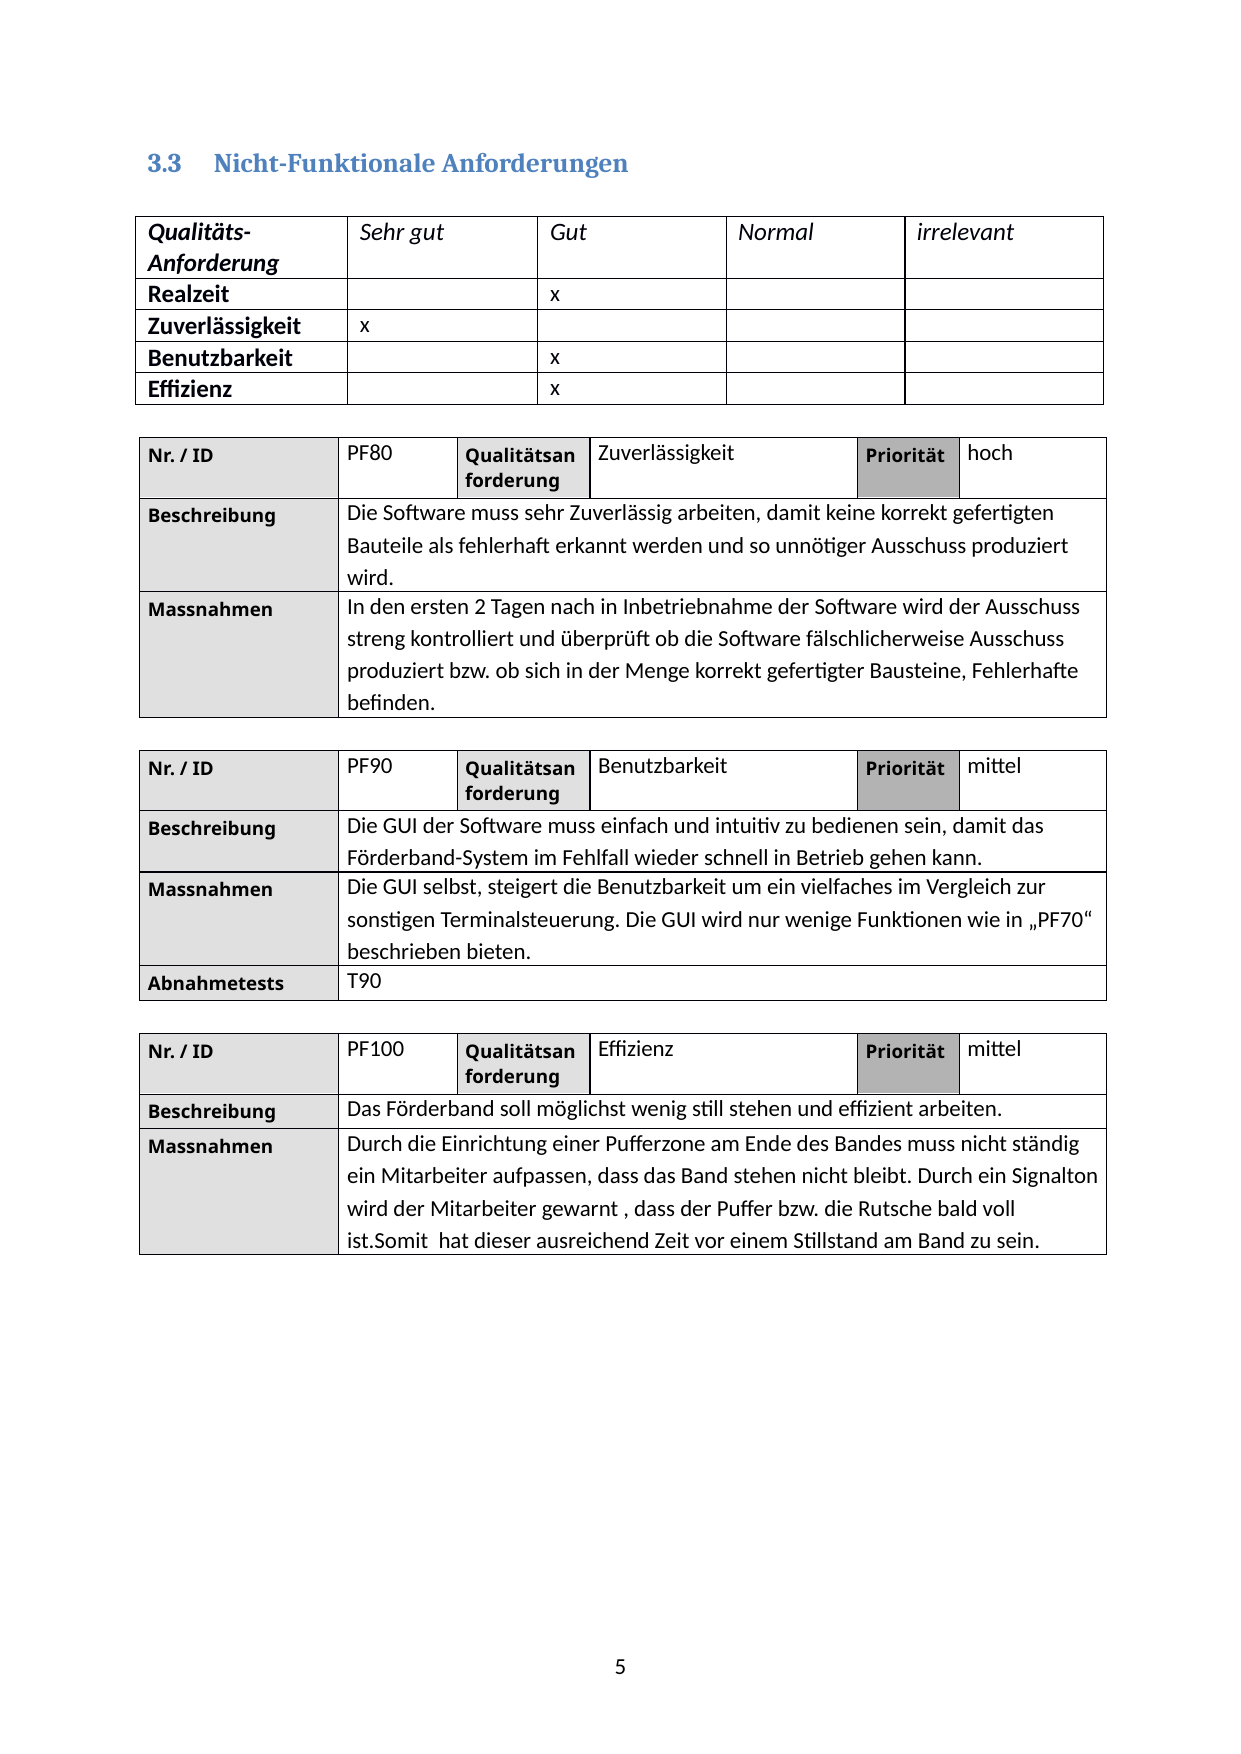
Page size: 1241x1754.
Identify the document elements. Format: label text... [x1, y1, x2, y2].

table_header irrelevant [906, 217, 1103, 278]
table_cell [906, 342, 1103, 372]
table_cell Effizienz [136, 373, 347, 404]
table_cell [348, 373, 537, 404]
table_cell Die GUI der Software muss einfach und intuitiv zu bedienen sein, damit das Förderband-System im Fehlfall wieder schnell in Betrieb gehen kann. [339, 811, 1106, 871]
table_cell Beschreibung [140, 499, 338, 591]
table_header Qualitätsanforderung [458, 751, 589, 810]
table_cell [348, 342, 537, 372]
table_header Priorität [858, 1034, 959, 1093]
table_header hoch [960, 438, 1106, 497]
table_header Sehr gut [348, 217, 537, 278]
table_header PF90 [339, 751, 457, 810]
table_cell Beschreibung [140, 811, 338, 871]
table_cell Zuverlässigkeit [136, 310, 347, 341]
table_cell [348, 279, 537, 309]
table_cell In den ersten 2 Tagen nach in Inbetriebnahme der Software wird der Ausschuss streng kontrolliert und überprüft ob die Software fälschlicherweise Ausschuss produziert bzw. ob sich in der Menge korrekt gefertigter Bausteine, Fehlerhafte befinden. [339, 592, 1106, 717]
table_header mittel [960, 751, 1106, 810]
table_cell [727, 342, 904, 372]
table_cell [906, 373, 1103, 404]
table_cell x [538, 279, 726, 309]
table_cell Durch die Einrichtung einer Pufferzone am Ende des Bandes muss nicht ständig ein Mitarbeiter aufpassen, dass das Band stehen nicht bleibt. Durch ein Signalton wird der Mitarbeiter gewarnt , dass der Puffer bzw. die Rutsche bald voll ist.Somit hat dieser ausreichend Zeit vor einem Stillstand am Band zu sein. [339, 1129, 1106, 1254]
table_header Priorität [858, 751, 959, 810]
table_cell Massnahmen [140, 1129, 338, 1254]
table_cell Das Förderband soll möglichst wenig still stehen und effizient arbeiten. [339, 1095, 1106, 1128]
table_cell Die Software muss sehr Zuverlässig arbeiten, damit keine korrekt gefertigten Bauteile als fehlerhaft erkannt werden und so unnötiger Ausschuss produziert wird. [339, 499, 1106, 591]
table_header Zuverlässigkeit [591, 438, 857, 497]
table_cell x [348, 310, 537, 341]
table_cell x [538, 373, 726, 404]
table_cell T90 [339, 966, 1106, 1000]
table_header Nr. / ID [140, 438, 338, 497]
table_cell Abnahmetests [140, 966, 338, 1000]
table_cell [727, 279, 904, 309]
table_header Qualitäts-Anforderung [136, 217, 347, 278]
table_header Qualitätsanforderung [458, 1034, 589, 1093]
subtitle Nicht-Funktionale Anforderungen [148, 148, 1093, 179]
table_cell [538, 310, 726, 341]
table_header Nr. / ID [140, 751, 338, 810]
table_cell Massnahmen [140, 592, 338, 717]
table_cell Benutzbarkeit [136, 342, 347, 372]
table_cell x [538, 342, 726, 372]
table_cell Die GUI selbst, steigert die Benutzbarkeit um ein vielfaches im Vergleich zur sonstigen Terminalsteuerung. Die GUI wird nur wenige Funktionen wie in „PF70“ beschrieben bieten. [339, 873, 1106, 965]
table_cell Realzeit [136, 279, 347, 309]
table_header Priorität [858, 438, 959, 497]
table_cell Massnahmen [140, 873, 338, 965]
table_cell [727, 373, 904, 404]
table_header Gut [538, 217, 726, 278]
table_header Normal [727, 217, 904, 278]
table_header Nr. / ID [140, 1034, 338, 1093]
table_header mittel [960, 1034, 1106, 1093]
table_header PF100 [339, 1034, 457, 1093]
table_cell [906, 310, 1103, 341]
table_cell [906, 279, 1103, 309]
table_header Benutzbarkeit [591, 751, 857, 810]
table_cell [727, 310, 904, 341]
table_cell Beschreibung [140, 1095, 338, 1128]
table_header Effizienz [591, 1034, 857, 1093]
table_header Qualitätsanforderung [458, 438, 589, 497]
table_header PF80 [339, 438, 457, 497]
